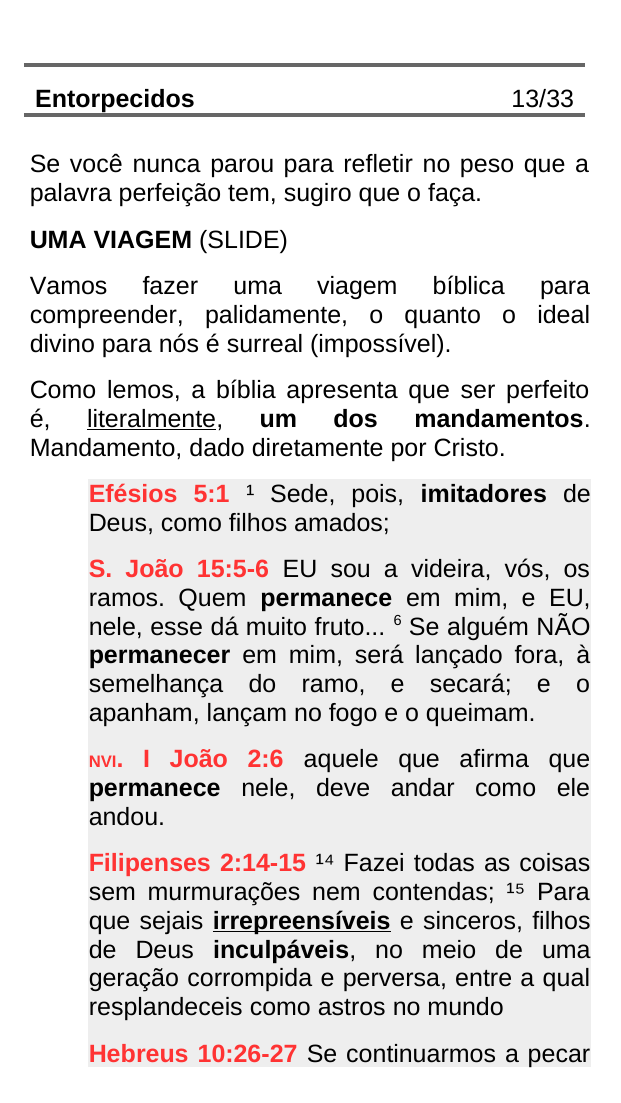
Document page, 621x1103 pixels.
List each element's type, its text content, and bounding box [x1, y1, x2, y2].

list Filipenses 2:14-15 ¹⁴ Fazei todas as coisas sem murmurações nem contendas; ¹⁵ Para que sejais irrepreensíveis e sinceros, filhos de Deus inculpáveis, no meio de uma geração corrompida e perversa, entre a qual resplandeceis como astros no mundo [88, 848, 591, 1021]
text UMA VIAGEM (SLIDE) [29, 225, 591, 253]
list S. João 15:5-6 EU sou a videira, vós, os ramos. Quem permanece em mim, e EU, nele, esse dá muito fruto... 6 Se alguém NÃO permanecer em mim, será lançado fora, à semelhança do ramo, e secará; e o apanham, lançam no fogo e o queimam. [88, 554, 591, 727]
text Como lemos, a bíblia apresenta que ser perfeito é, literalmente, um dos mandamentos. Mandamento, dado diretamente por Cristo. [29, 375, 591, 461]
text Se você nunca parou para refletir no peso que a palavra perfeição tem, sugiro que o faça. [29, 149, 591, 207]
text Vamos fazer uma viagem bíblica para compreender, palidamente, o quanto o ideal divino para nós é surreal (impossível). [29, 271, 591, 357]
list Hebreus 10:26-27 Se continuarmos a pecar [88, 1039, 591, 1067]
list NVI. I João 2:6 aquele que afirma que permanece nele, deve andar como ele andou. [88, 744, 591, 831]
list Efésios 5:1 ¹ Sede, pois, imitadores de Deus, como filhos amados; [88, 479, 591, 537]
